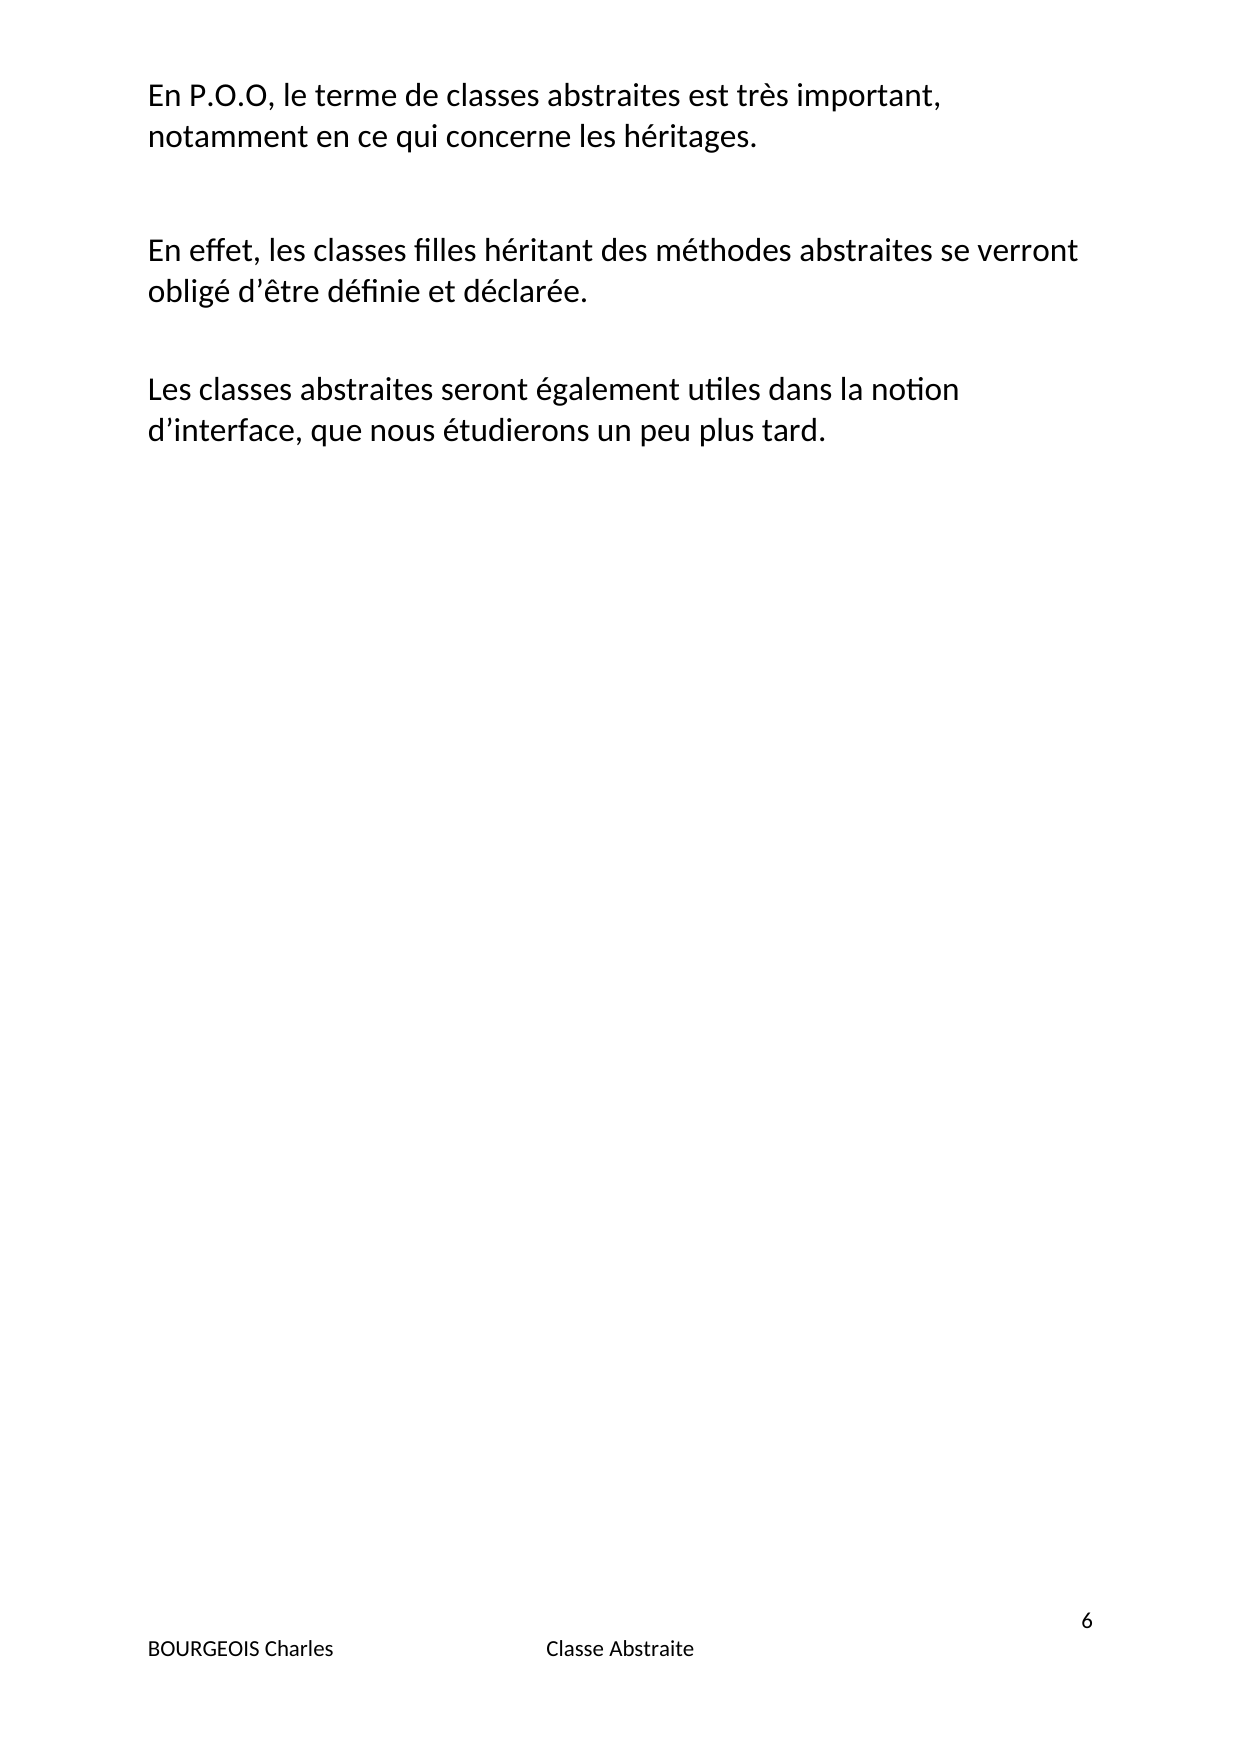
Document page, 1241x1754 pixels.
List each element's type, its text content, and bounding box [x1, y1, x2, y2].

text Les classes abstraites seront également utiles dans la notion d’interface, que nous étudierons un peu plus tard. [148, 327, 1092, 450]
text En P.O.O, le terme de classes abstraites est très important, notamment en ce qui concerne les héritages. [148, 74, 1092, 155]
text En effet, les classes filles héritant des méthodes abstraites se verront obligé d’être définie et déclarée. [148, 229, 1092, 311]
